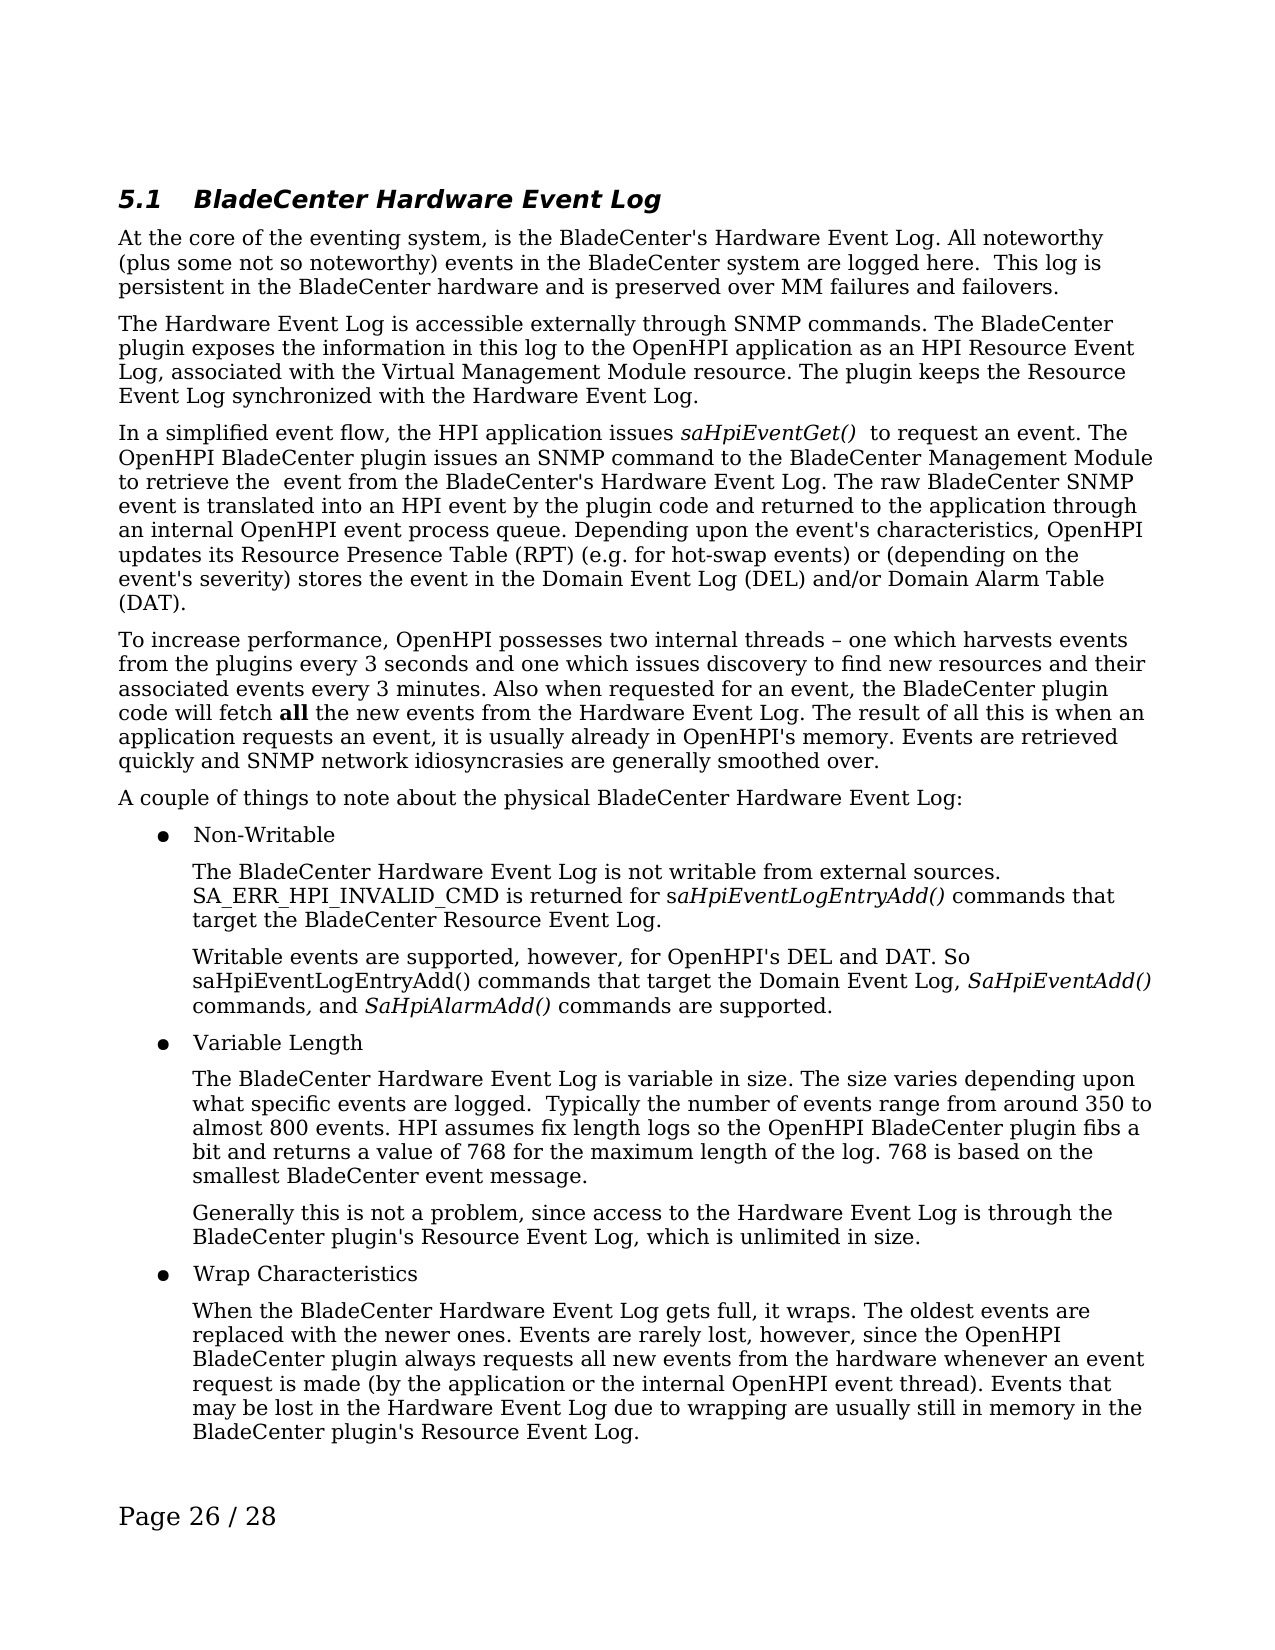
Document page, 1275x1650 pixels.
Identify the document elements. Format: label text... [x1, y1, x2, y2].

text The BladeCenter Hardware Event Log is not writable from external sources. SA_ERR_HPI_INVALID_CMD is returned for saHpiEventLogEntryAdd() commands that target the BladeCenter Resource Event Log. [192, 860, 1157, 933]
text The Hardware Event Log is accessible externally through SNMP commands. The BladeCenter plugin exposes the information in this log to the OpenHPI application as an HPI Resource Event Log, associated with the Virtual Management Module resource. The plugin keeps the Resource Event Log synchronized with the Hardware Event Log. [118, 312, 1157, 409]
list Wrap Characteristics [156, 1262, 1157, 1286]
text The BladeCenter Hardware Event Log is variable in size. The size varies depending upon what specific events are logged. Typically the number of events range from around 350 to almost 800 events. HPI assumes fix length logs so the OpenHPI BladeCenter plugin fibs a bit and returns a value of 768 for the maximum length of the log. 768 is based on the smallest BladeCenter event message. [192, 1067, 1157, 1189]
text Generally this is not a problem, since access to the Hardware Event Log is through the BladeCenter plugin's Resource Event Log, which is unlimited in size. [192, 1201, 1157, 1250]
text Writable events are supported, however, for OpenHPI's DEL and DAT. So saHpiEventLogEntryAdd() commands that target the Domain Event Log, SaHpiEventAdd() commands, and SaHpiAlarmAdd() commands are supported. [192, 945, 1157, 1018]
text At the core of the eventing system, is the BladeCenter's Hardware Event Log. All noteworthy (plus some not so noteworthy) events in the BladeCenter system are logged here. This log is persistent in the BladeCenter hardware and is preserved over MM failures and failovers. [118, 226, 1157, 299]
text A couple of things to note about the physical BladeCenter Hardware Event Log: [118, 786, 1157, 811]
text To increase performance, OpenHPI possesses two internal threads – one which harvests events from the plugins every 3 seconds and one which issues discovery to find new resources and their associated events every 3 minutes. Also when requested for an event, the BladeCenter plugin code will fetch all the new events from the Hardware Event Log. The result of all this is when an application requests an event, it is usually already in OpenHPI's memory. Events are retrieved quickly and SNMP network idiosyncrasies are generally smoothed over. [118, 628, 1157, 774]
list Variable Length [156, 1031, 1157, 1055]
text When the BladeCenter Hardware Event Log gets full, it wraps. The oldest events are replaced with the newer ones. Events are rarely lost, however, since the OpenHPI BladeCenter plugin always requests all new events from the hardware whenever an event request is made (by the application or the internal OpenHPI event thread). Events that may be lost in the Hardware Event Log due to wrapping are usually still in memory in the BladeCenter plugin's Resource Event Log. [192, 1299, 1157, 1444]
text In a simplified event flow, the HPI application issues saHpiEventGet() to request an event. The OpenHPI BladeCenter plugin issues an SNMP command to the BladeCenter Management Module to retrieve the event from the BladeCenter's Hardware Event Log. The raw BladeCenter SNMP event is translated into an HPI event by the plugin code and returned to the application through an internal OpenHPI event process queue. Depending upon the event's characteristics, OpenHPI updates its Resource Presence Table (RPT) (e.g. for hot-swap events) or (depending on the event's severity) stores the event in the Domain Event Log (DEL) and/or Domain Alarm Table (DAT). [118, 421, 1157, 616]
subtitle BladeCenter Hardware Event Log [118, 185, 1157, 214]
list Non-Writable [156, 823, 1157, 847]
